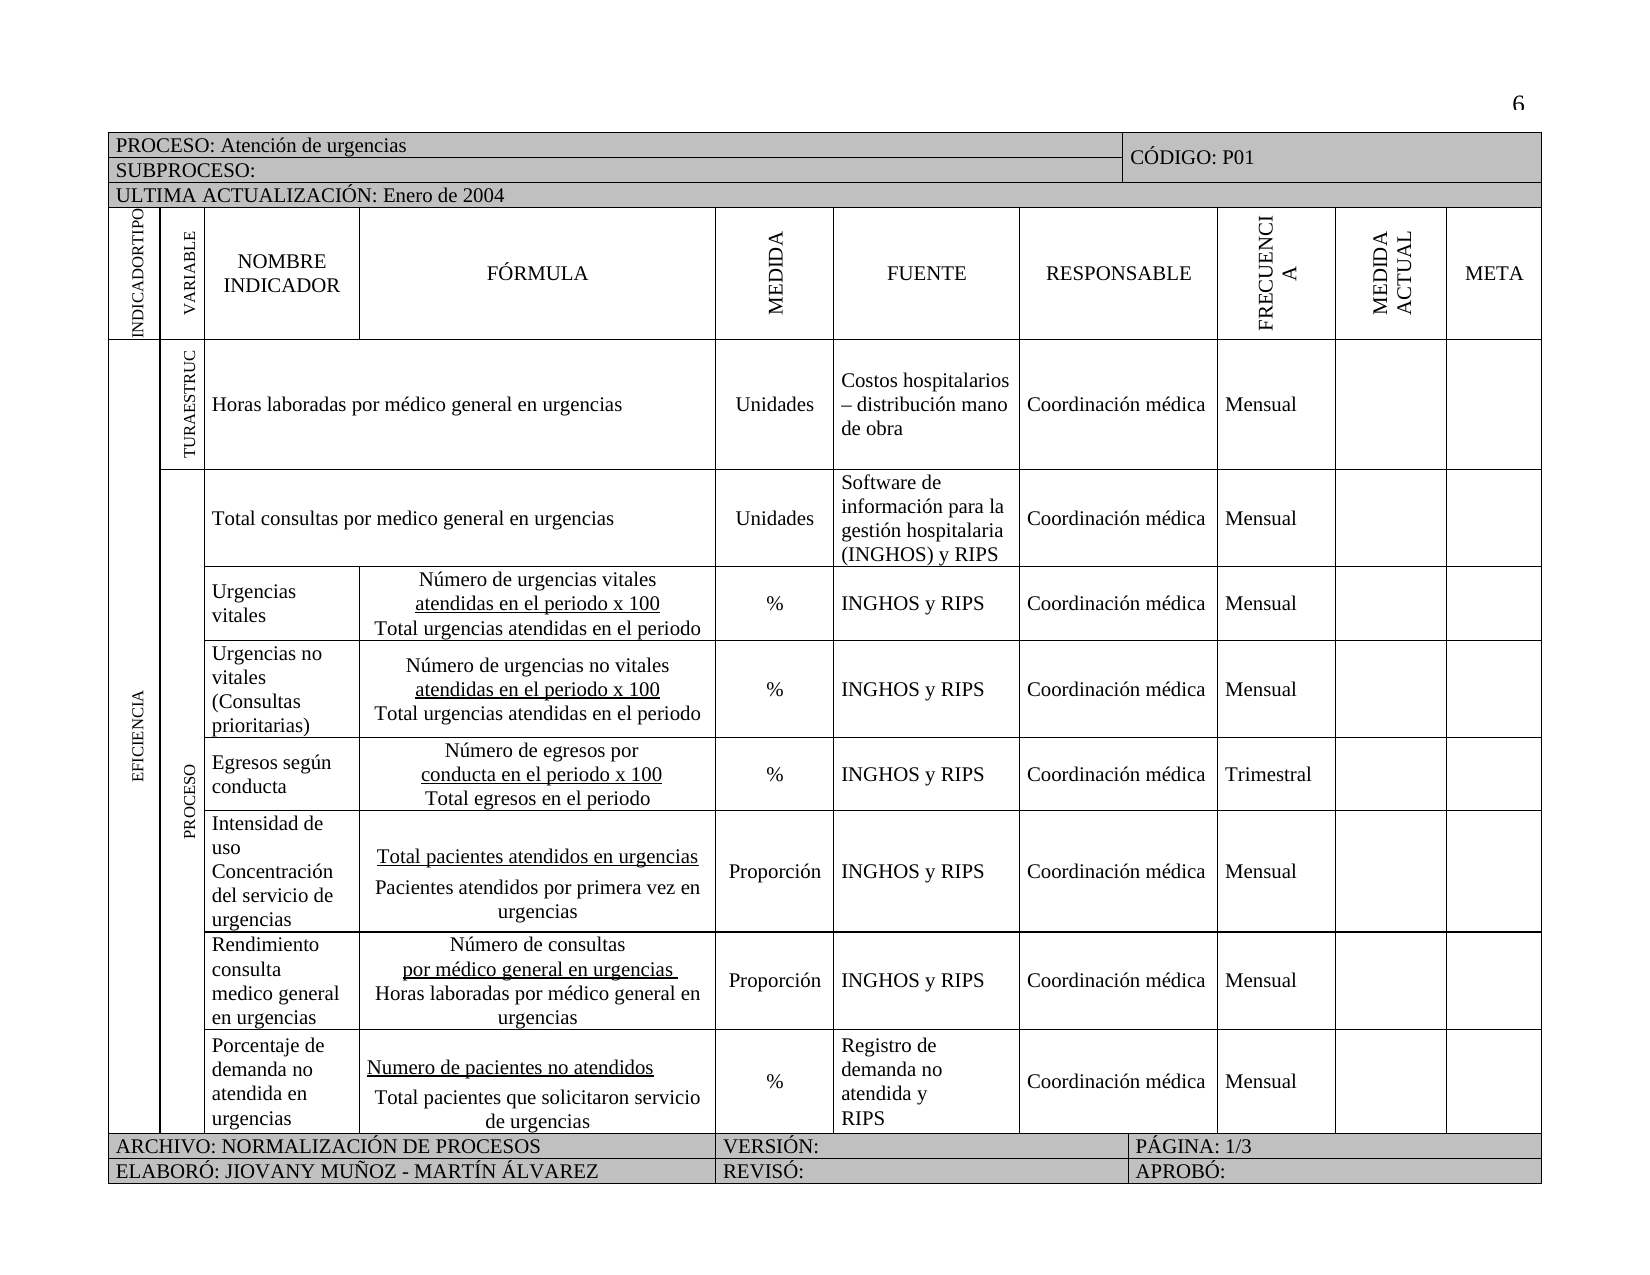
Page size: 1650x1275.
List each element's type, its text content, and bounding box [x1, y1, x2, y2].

table_cell APROBÓ: [1129, 1159, 1541, 1183]
table_cell FRECUENCIA [1218, 208, 1335, 339]
table_cell RESPONSABLE [1020, 208, 1217, 339]
table_cell SUBPROCESO: [109, 158, 1122, 182]
table_cell Mensual [1218, 641, 1335, 737]
table_cell MEDIDA ACTUAL [1336, 208, 1446, 339]
table_cell Número de egresos por conducta en el periodo x 100 Total egresos en el periodo [360, 738, 715, 810]
table_cell EFICIENCIA [109, 340, 159, 1133]
table_cell Número de consultas por médico general en urgencias Horas laboradas por médico general en urgencias [360, 933, 715, 1029]
table_cell [1447, 567, 1541, 639]
table_cell [1336, 340, 1446, 469]
table_cell Coordinación médica [1020, 738, 1217, 810]
table_cell ELABORÓ: JIOVANY MUÑOZ - MARTÍN ÁLVAREZ [109, 1159, 715, 1183]
table_cell Coordinación médica [1020, 811, 1217, 931]
table_cell REVISÓ: [716, 1159, 1128, 1183]
table_cell Mensual [1218, 1030, 1335, 1133]
table_cell ESTRUC TURA [161, 340, 204, 469]
table_cell ULTIMA ACTUALIZACIÓN: Enero de 2004 [109, 183, 1541, 207]
table_cell NOMBRE INDICADOR [205, 208, 359, 339]
table_cell [1447, 470, 1541, 566]
table_cell Coordinación médica [1020, 933, 1217, 1029]
table_cell Mensual [1218, 811, 1335, 931]
table_cell [1447, 641, 1541, 737]
table_header CÓDIGO: P01 [1123, 133, 1541, 182]
table_cell Unidades [716, 340, 833, 469]
table_cell [1447, 1030, 1541, 1133]
table_cell Número de urgencias vitales atendidas en el periodo x 100 Total urgencias atendidas en el periodo [360, 567, 715, 639]
table_cell VARIABLE [161, 208, 204, 339]
table_cell Numero de pacientes no atendidos Total pacientes que solicitaron servicio de urgencias [360, 1030, 715, 1133]
table_cell Horas laboradas por médico general en urgencias [205, 340, 715, 469]
table_cell Registro de demanda no atendida y RIPS [834, 1030, 1019, 1133]
table_cell INGHOS y RIPS [834, 738, 1019, 810]
table_cell Urgencias vitales [205, 567, 359, 639]
table_cell Costos hospitalarios – distribución mano de obra [834, 340, 1019, 469]
table_cell % [716, 641, 833, 737]
table_cell [1336, 933, 1446, 1029]
table_cell [1336, 641, 1446, 737]
table_cell % [716, 1030, 833, 1133]
table_cell FÓRMULA [360, 208, 715, 339]
table_cell Coordinación médica [1020, 641, 1217, 737]
table_cell Mensual [1218, 567, 1335, 639]
table_cell Coordinación médica [1020, 567, 1217, 639]
table_cell [1336, 1030, 1446, 1133]
table_cell TIPO INDICADOR [109, 208, 159, 339]
table_cell Número de urgencias no vitales atendidas en el periodo x 100 Total urgencias atendidas en el periodo [360, 641, 715, 737]
table_cell Software de información para la gestión hospitalaria (INGHOS) y RIPS [834, 470, 1019, 566]
table_cell MEDIDA [716, 208, 833, 339]
table_cell META [1447, 208, 1541, 339]
table_cell Rendimiento consulta medico general en urgencias [205, 933, 359, 1029]
table_cell Total pacientes atendidos en urgencias Pacientes atendidos por primera vez en urgencias [360, 811, 715, 931]
table_cell % [716, 738, 833, 810]
table_cell ARCHIVO: NORMALIZACIÓN DE PROCESOS [109, 1134, 715, 1158]
table_cell PROCESO [161, 470, 204, 1133]
table_cell VERSIÓN: [716, 1134, 1128, 1158]
table_cell Intensidad de uso Concentración del servicio de urgencias [205, 811, 359, 931]
table_cell Total consultas por medico general en urgencias [205, 470, 715, 566]
table_cell Unidades [716, 470, 833, 566]
table_cell Coordinación médica [1020, 340, 1217, 469]
table_cell [1336, 811, 1446, 931]
text 6 [131, 89, 1524, 110]
table_cell Egresos según conducta [205, 738, 359, 810]
table_cell Mensual [1218, 933, 1335, 1029]
table_cell Urgencias no vitales (Consultas prioritarias) [205, 641, 359, 737]
table_cell INGHOS y RIPS [834, 811, 1019, 931]
table_cell [1447, 738, 1541, 810]
table_cell INGHOS y RIPS [834, 641, 1019, 737]
table_cell Mensual [1218, 340, 1335, 469]
table_cell [1336, 567, 1446, 639]
table_cell [1447, 933, 1541, 1029]
table_cell Trimestral [1218, 738, 1335, 810]
table_cell [1447, 811, 1541, 931]
table_header PROCESO: Atención de urgencias [109, 133, 1122, 157]
table_cell [1336, 738, 1446, 810]
table_cell INGHOS y RIPS [834, 567, 1019, 639]
table_cell [1336, 470, 1446, 566]
table_cell Coordinación médica [1020, 470, 1217, 566]
table_cell PÁGINA: 1/3 [1129, 1134, 1541, 1158]
table_cell Coordinación médica [1020, 1030, 1217, 1133]
table_cell FUENTE [834, 208, 1019, 339]
table_cell % [716, 567, 833, 639]
table_cell Proporción [716, 933, 833, 1029]
table_cell Mensual [1218, 470, 1335, 566]
table_cell INGHOS y RIPS [834, 933, 1019, 1029]
table_cell Proporción [716, 811, 833, 931]
table_cell Porcentaje de demanda no atendida en urgencias [205, 1030, 359, 1133]
table_cell [1447, 340, 1541, 469]
